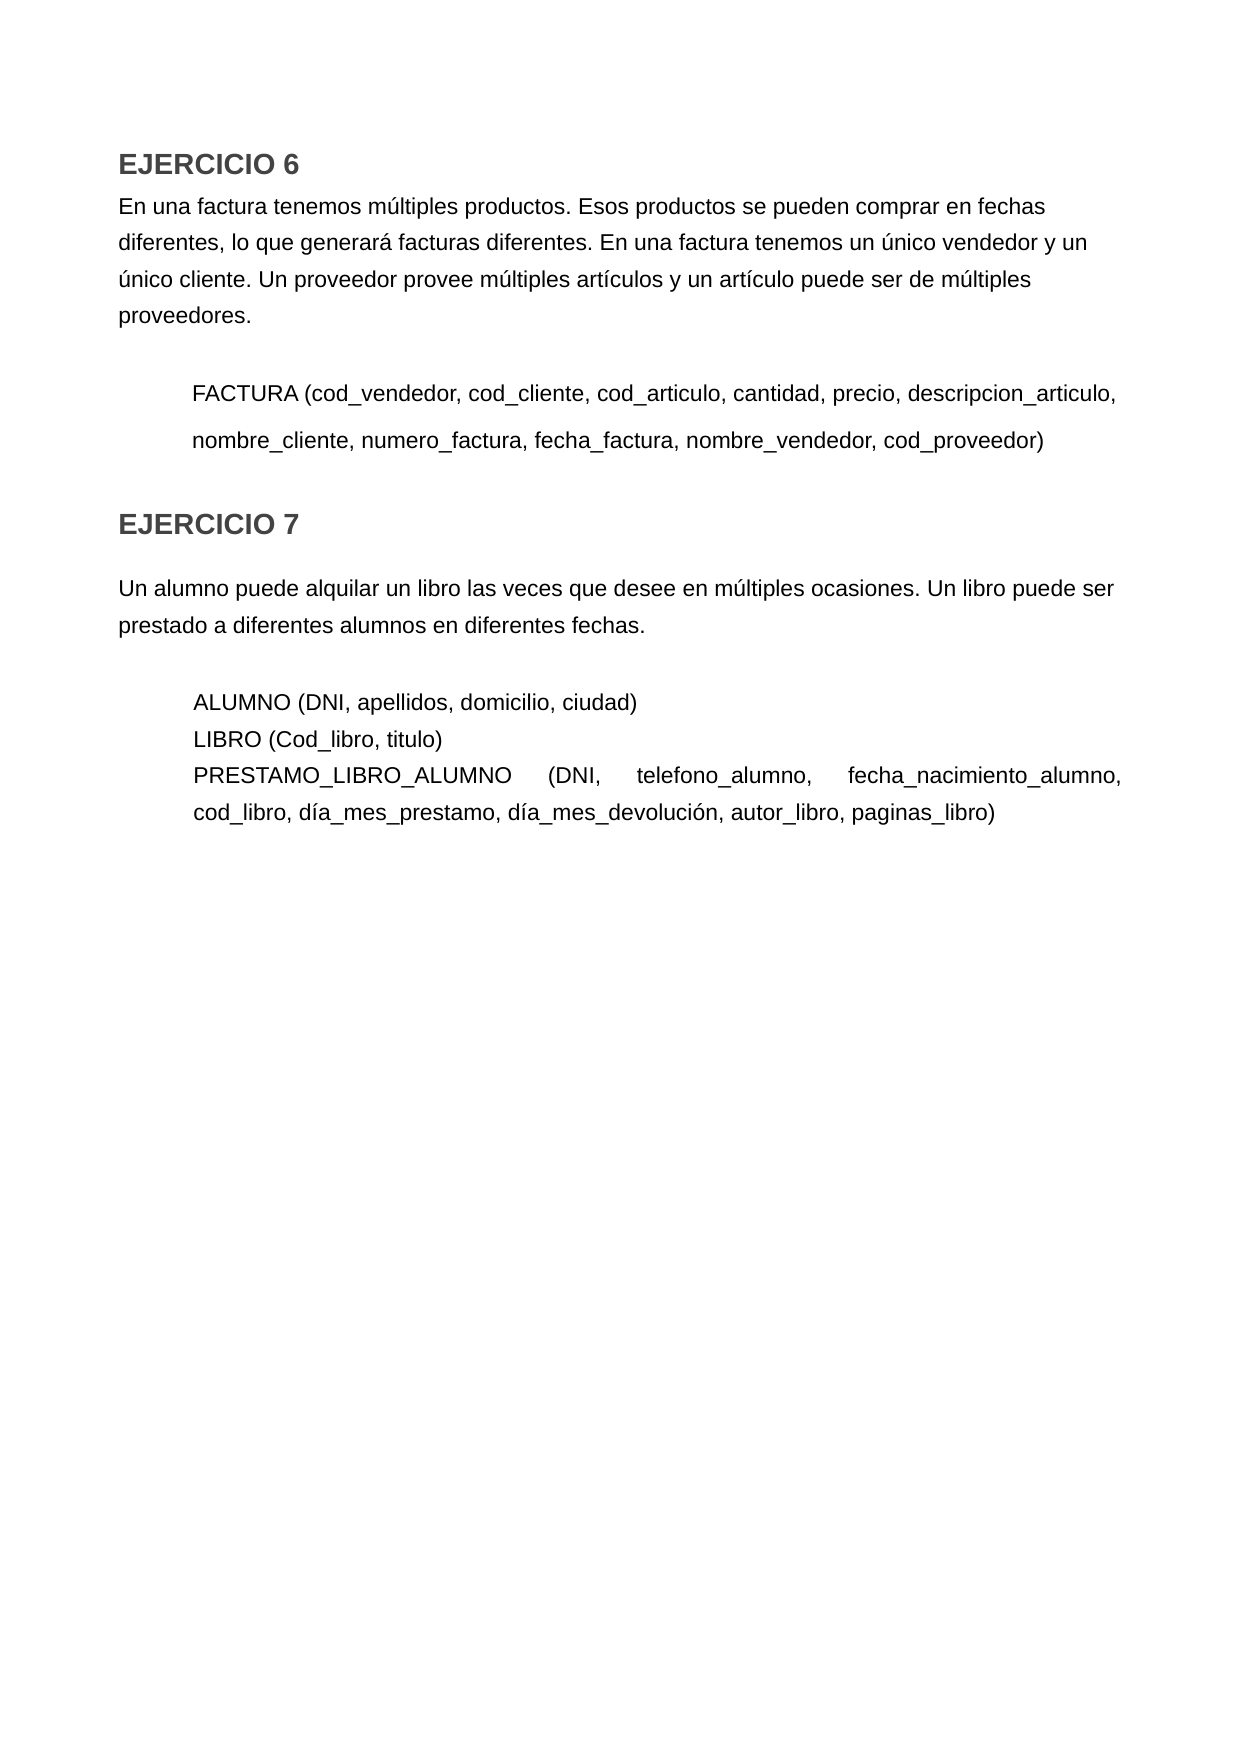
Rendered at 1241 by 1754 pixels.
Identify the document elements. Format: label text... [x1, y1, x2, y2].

text PRESTAMO_LIBRO_ALUMNO (DNI, telefono_alumno, fecha_nacimiento_alumno, cod_libro, día_mes_prestamo, día_mes_devolución, autor_libro, paginas_libro) [193, 762, 1122, 825]
text Un alumno puede alquilar un libro las veces que desee en múltiples ocasiones. Un libro puede ser prestado a diferentes alumnos en diferentes fechas. [118, 575, 1122, 638]
subtitle EJERCICIO 7 [118, 507, 1122, 541]
text EJERCICIO 6 [118, 118, 1122, 180]
text LIBRO (Cod_libro, titulo) [193, 726, 1122, 752]
text FACTURA (cod_vendedor, cod_cliente, cod_articulo, cantidad, precio, descripcion_articulo, nombre_cliente, numero_factura, fecha_factura, nombre_vendedor, cod_proveedor) [192, 379, 1122, 453]
text ALUMNO (DNI, apellidos, domicilio, ciudad) [193, 689, 1122, 716]
text En una factura tenemos múltiples productos. Esos productos se pueden comprar en fechas diferentes, lo que generará facturas diferentes. En una factura tenemos un único vendedor y un único cliente. Un proveedor provee múltiples artículos y un artículo puede ser de múltiples proveedores. [118, 193, 1122, 328]
